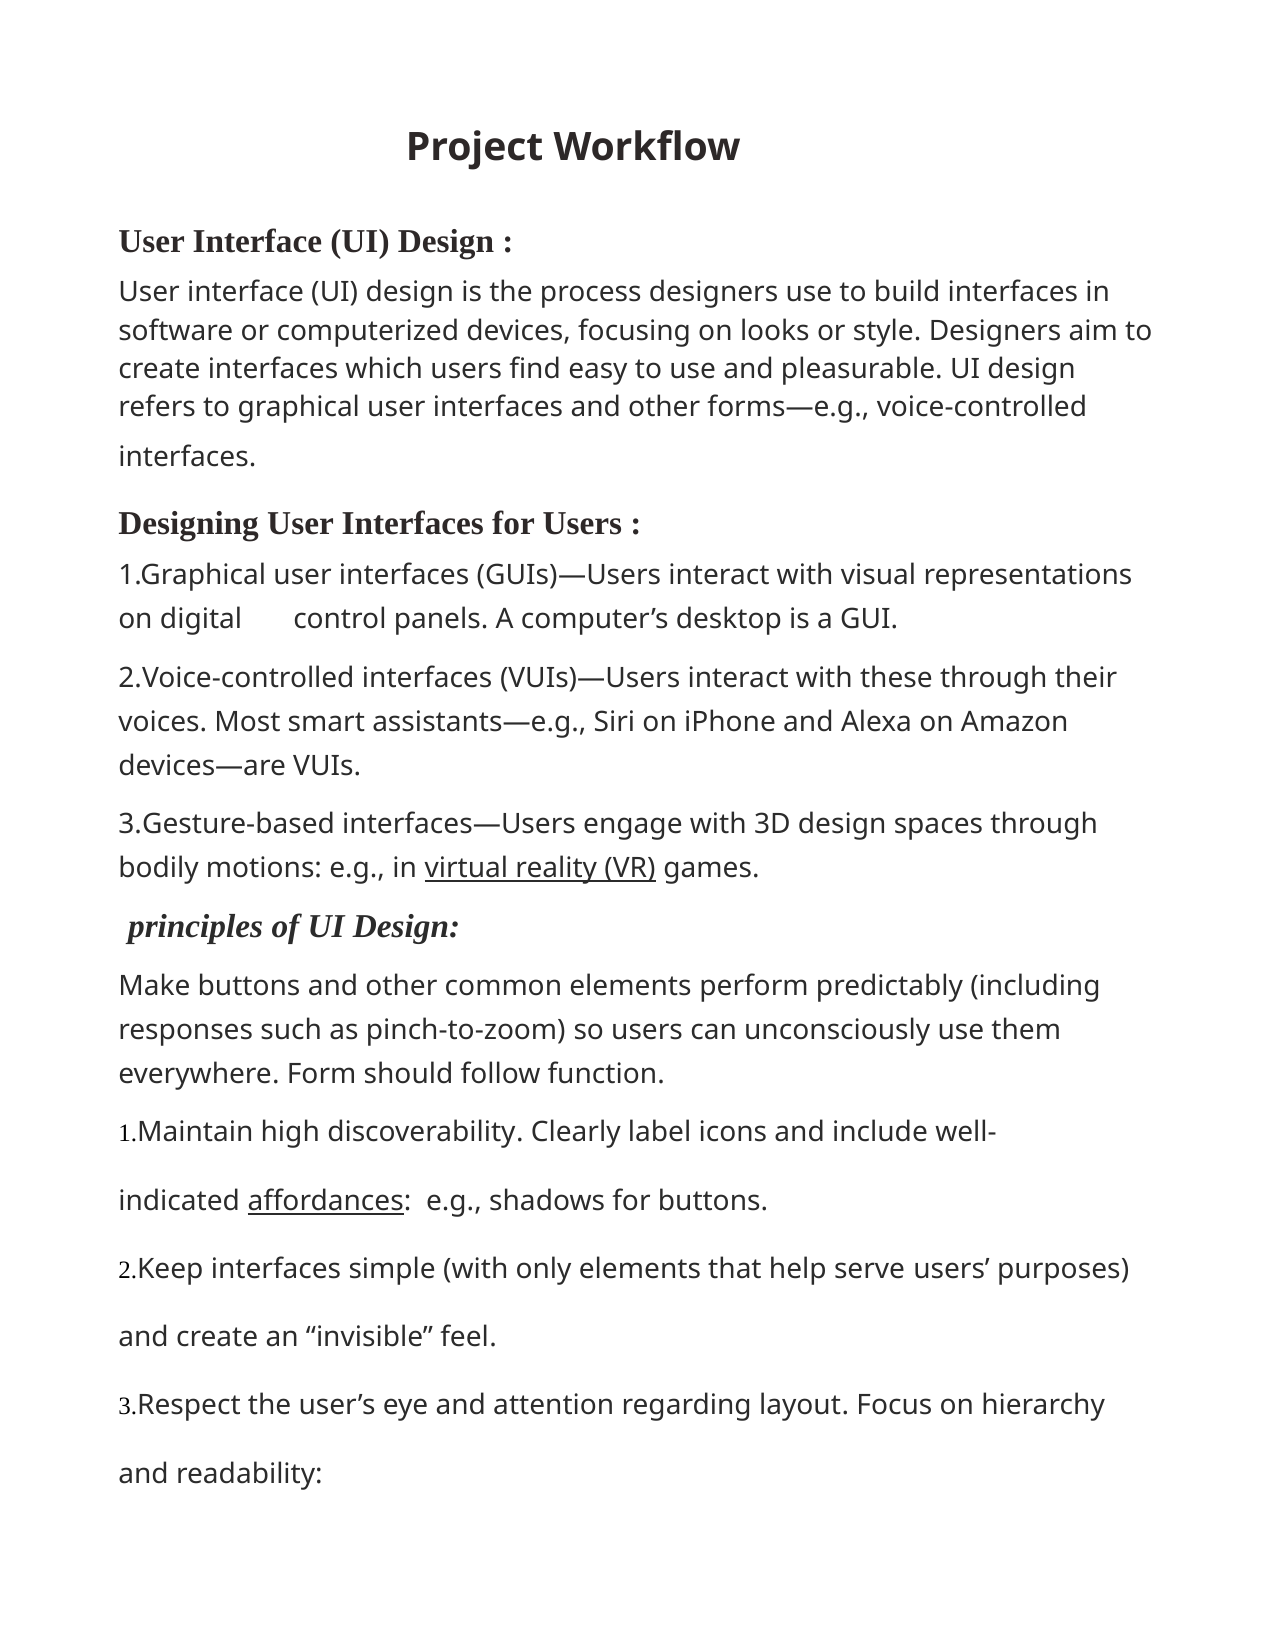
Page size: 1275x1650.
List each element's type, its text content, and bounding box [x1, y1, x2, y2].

text 3.Gesture-based interfaces—Users engage with 3D design spaces through bodily motions: e.g., in virtual reality (VR) games. [118, 804, 1157, 886]
text Project Workflow [118, 118, 1157, 171]
text 2.Voice-controlled interfaces (VUIs)—Users interact with these through their voices. Most smart assistants—e.g., Siri on iPhone and Alexa on Amazon devices—are VUIs. [118, 657, 1157, 783]
subtitle Designing User Interfaces for Users : [118, 503, 1157, 542]
list Respect the user’s eye and attention regarding layout. Focus on hierarchy and readability: [118, 1385, 1157, 1491]
text 1.Graphical user interfaces (GUIs)—Users interact with visual representations on digital control panels. A computer’s desktop is a GUI. [118, 554, 1157, 637]
list Keep interfaces simple (with only elements that help serve users’ purposes) and create an “invisible” feel. [118, 1248, 1157, 1355]
list Maintain high discoverability. Clearly label icons and include well-indicated affordances: e.g., shadows for buttons. [118, 1112, 1157, 1218]
text User interface (UI) design is the process designers use to build interfaces in software or computerized devices, focusing on looks or style. Designers aim to create interfaces which users find easy to use and pleasurable. UI design refers to graphical user interfaces and other forms—e.g., voice-controlled interfaces. [118, 272, 1157, 478]
text principles of UI Design: [118, 906, 1157, 945]
text Make buttons and other common elements perform predictably (including responses such as pinch-to-zoom) so users can unconsciously use them everywhere. Form should follow function. [118, 965, 1157, 1091]
subtitle User Interface (UI) Design : [118, 221, 1157, 259]
